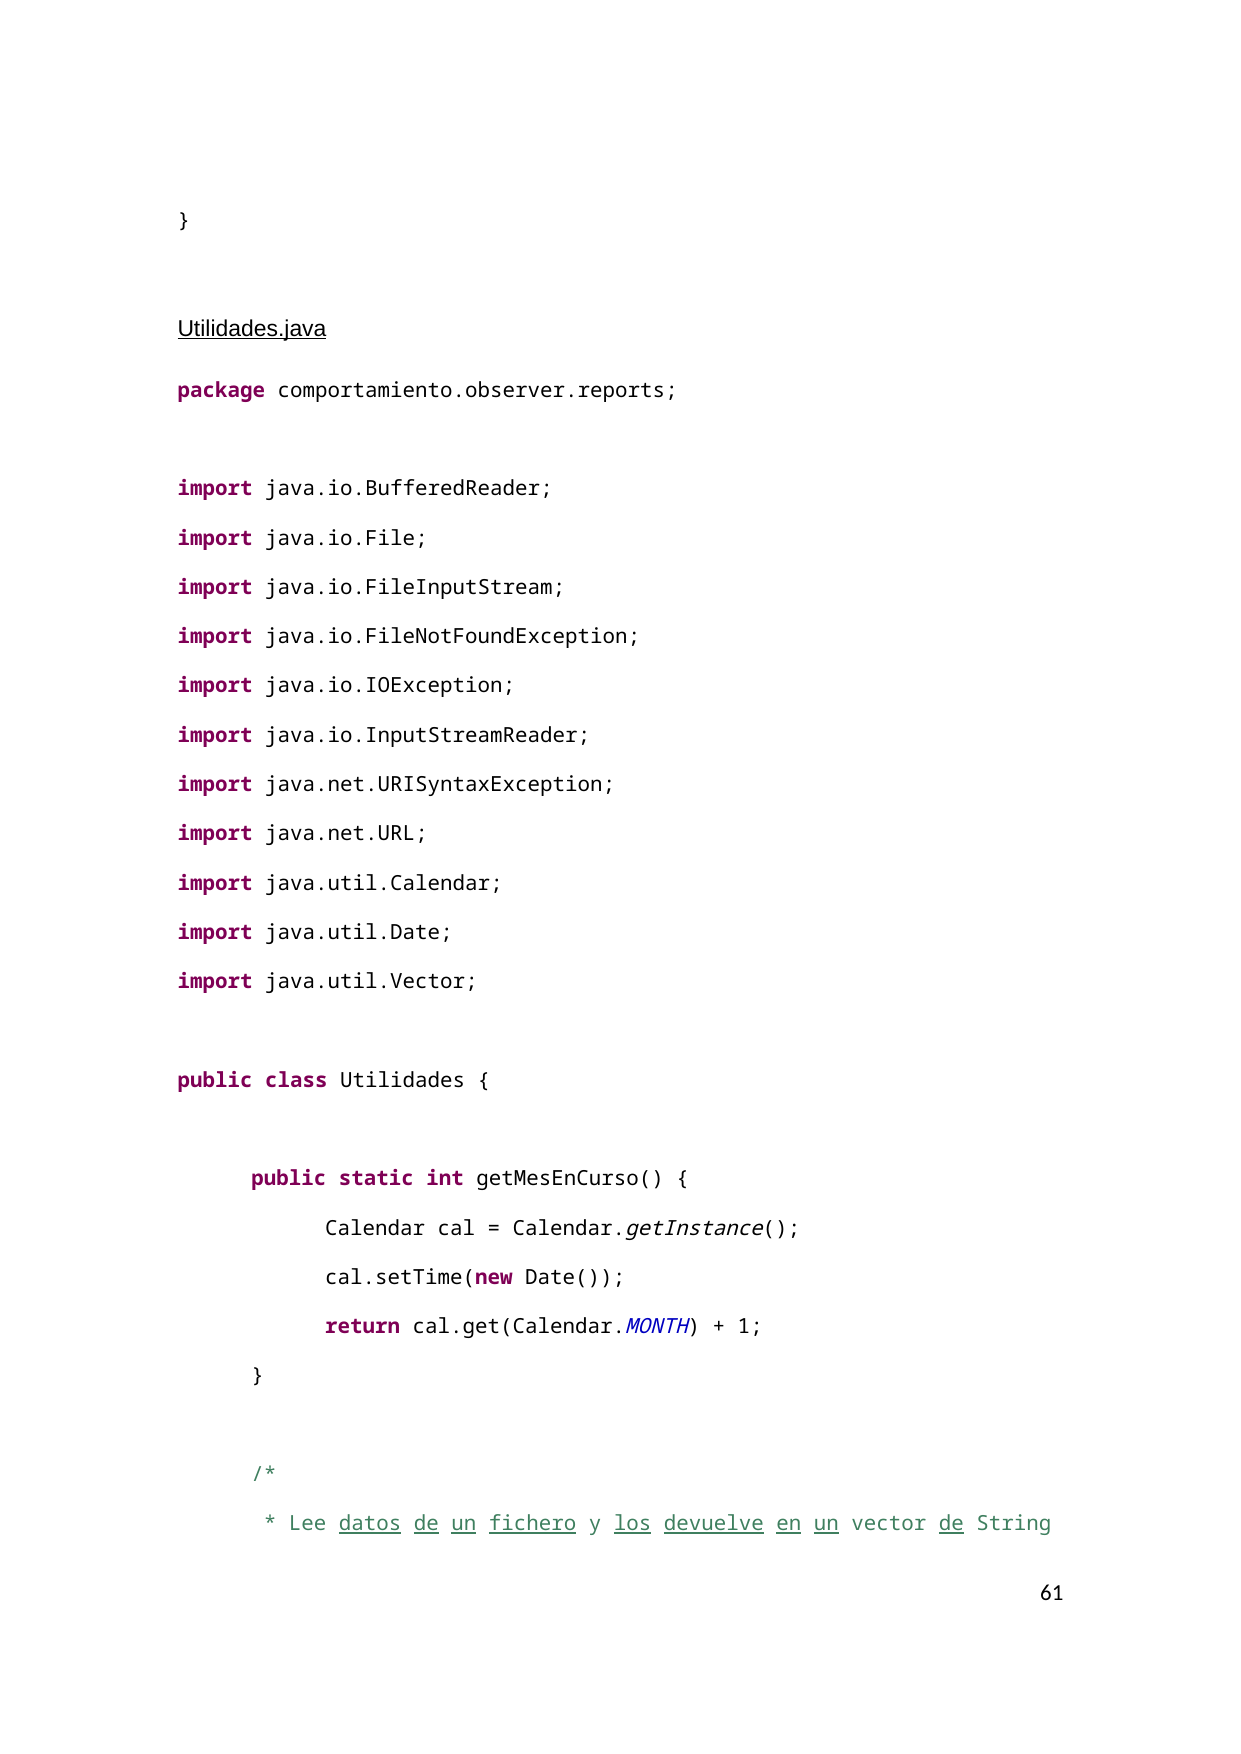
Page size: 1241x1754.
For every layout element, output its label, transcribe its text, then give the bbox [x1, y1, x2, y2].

text import java.net.URISyntaxException; [177, 769, 1063, 798]
text import java.io.File; [177, 523, 1063, 551]
text cal.setTime(new Date()); [177, 1262, 1063, 1290]
text import java.net.URL; [177, 818, 1063, 847]
text * Lee datos de un fichero y los devuelve en un vector de String [177, 1508, 1063, 1537]
text import java.io.FileInputStream; [177, 572, 1063, 601]
text import java.io.FileNotFoundException; [177, 621, 1063, 650]
text package comportamiento.observer.reports; [177, 375, 1063, 403]
text import java.util.Date; [177, 917, 1063, 945]
text public static int getMesEnCurso() { [177, 1163, 1063, 1192]
text import java.io.BufferedReader; [177, 473, 1063, 502]
text Utilidades.java [177, 315, 1063, 341]
text import java.io.IOException; [177, 671, 1063, 699]
text } [177, 1360, 1063, 1389]
text Calendar cal = Calendar.getInstance(); [177, 1213, 1063, 1241]
text return cal.get(Calendar.MONTH) + 1; [177, 1311, 1063, 1339]
text import java.util.Calendar; [177, 868, 1063, 896]
text /* [177, 1459, 1063, 1487]
text import java.io.InputStreamReader; [177, 720, 1063, 748]
text import java.util.Vector; [177, 966, 1063, 995]
text } [177, 205, 1063, 233]
text public class Utilidades { [177, 1065, 1063, 1093]
